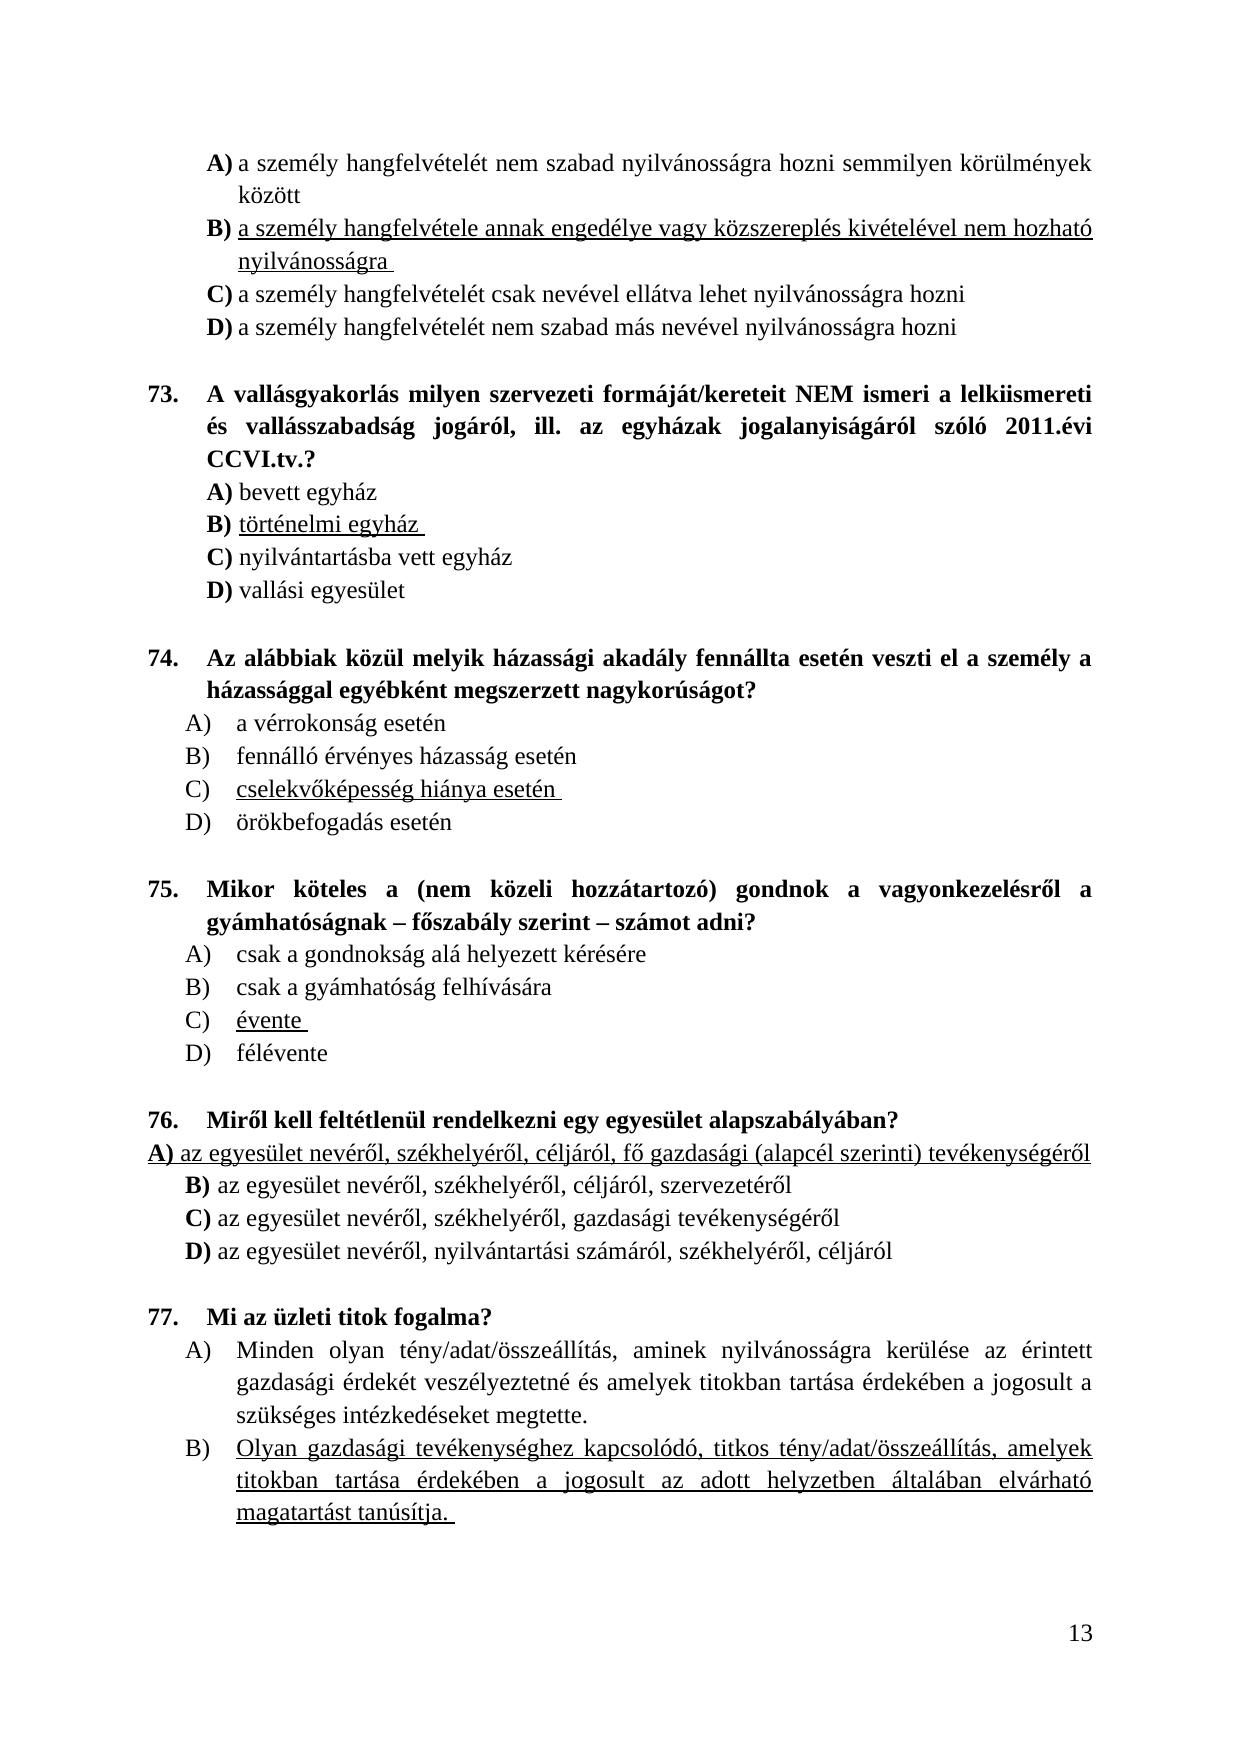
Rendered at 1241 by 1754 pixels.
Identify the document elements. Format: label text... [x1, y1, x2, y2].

list félévente [185, 1038, 1093, 1067]
list a személy hangfelvétele annak engedélye vagy közszereplés kivételével nem hozható nyilvánosságra [206, 213, 1093, 274]
list a személy hangfelvételét nem szabad más nevével nyilvánosságra hozni [206, 312, 1093, 340]
list történelmi egyház [206, 509, 1093, 538]
list az egyesület nevéről, székhelyéről, céljáról, szervezetéről [185, 1171, 1093, 1199]
list A vallásgyakorlás milyen szervezeti formáját/kereteit NEM ismeri a lelkiismereti és vallásszabadság jogáról, ill. az egyházak jogalanyiságáról szóló 2011.évi CCVI.tv.? [147, 379, 1093, 472]
list vallási egyesület [206, 575, 1093, 604]
list évente [185, 1005, 1093, 1034]
list Mikor köteles a (nem közeli hozzátartozó) gondnok a vagyonkezelésről a gyámhatóságnak – főszabály szerint – számot adni? [147, 874, 1093, 935]
list Miről kell feltétlenül rendelkezni egy egyesület alapszabályában? [147, 1105, 1093, 1133]
list bevett egyház [206, 477, 1093, 505]
list Minden olyan tény/adat/összeállítás, aminek nyilvánosságra kerülése az érintett gazdasági érdekét veszélyeztetné és amelyek titokban tartása érdekében a jogosult a szükséges intézkedéseket megtette. [185, 1335, 1093, 1428]
list a személy hangfelvételét csak nevével ellátva lehet nyilvánosságra hozni [206, 279, 1093, 307]
text A) az egyesület nevéről, székhelyéről, céljáról, fő gazdasági (alapcél szerinti) tevékenységéről [147, 1138, 1093, 1166]
list Mi az üzleti titok fogalma? [147, 1302, 1093, 1331]
list Az alábbiak közül melyik házassági akadály fennállta esetén veszti el a személy a házassággal egyébként megszerzett nagykorúságot? [147, 643, 1093, 704]
list a vérrokonság esetén [185, 708, 1093, 737]
list a személy hangfelvételét nem szabad nyilvánosságra hozni semmilyen körülmények között [206, 148, 1093, 209]
list cselekvőképesség hiánya esetén [185, 774, 1093, 803]
list fennálló érvényes házasság esetén [185, 741, 1093, 770]
list nyilvántartásba vett egyház [206, 542, 1093, 571]
list csak a gondnokság alá helyezett kérésére [185, 939, 1093, 968]
list örökbefogadás esetén [185, 807, 1093, 836]
list Olyan gazdasági tevékenységhez kapcsolódó, titkos tény/adat/összeállítás, amelyek titokban tartása érdekében a jogosult az adott helyzetben általában elvárható magatartást tanúsítja. [185, 1433, 1093, 1526]
list az egyesület nevéről, székhelyéről, gazdasági tevékenységéről [185, 1203, 1093, 1232]
list az egyesület nevéről, nyilvántartási számáról, székhelyéről, céljáról [185, 1236, 1093, 1265]
list csak a gyámhatóság felhívására [185, 972, 1093, 1001]
